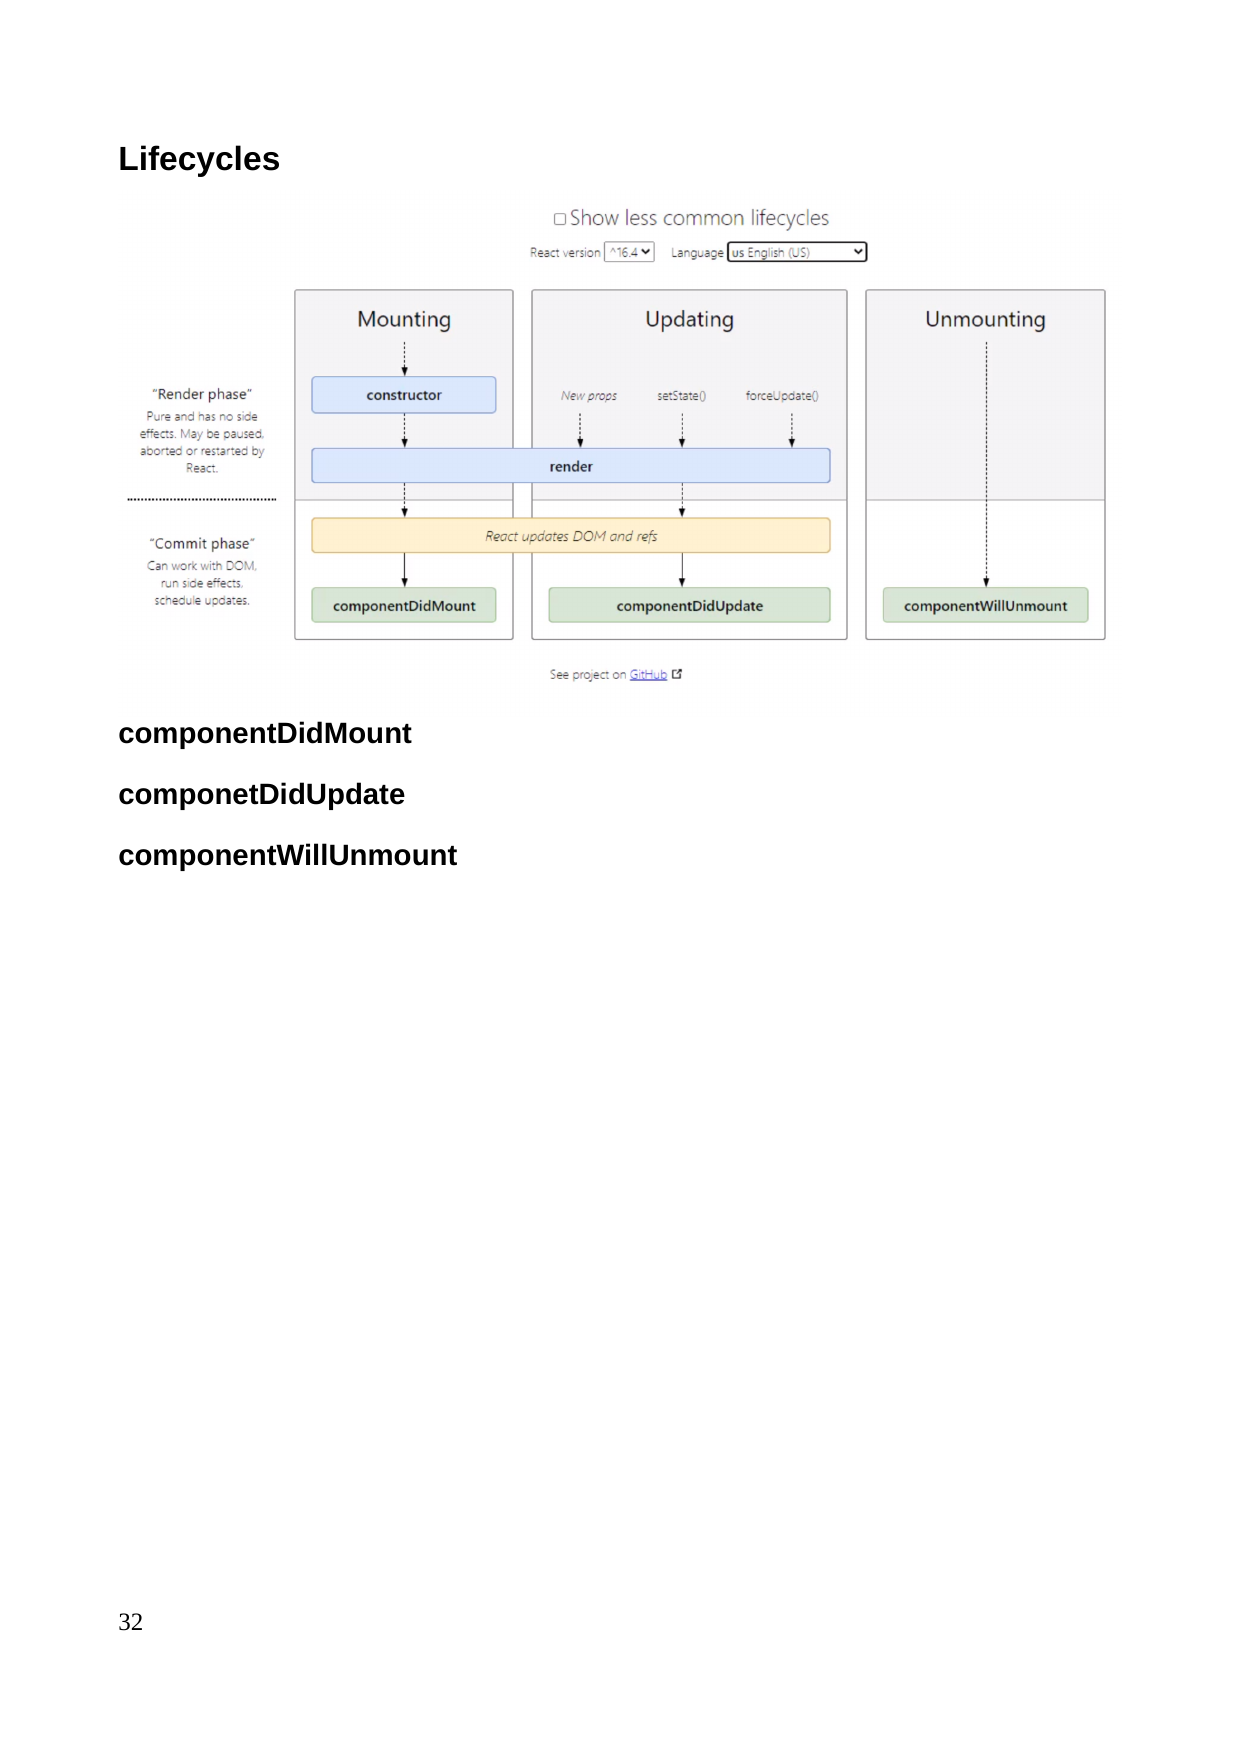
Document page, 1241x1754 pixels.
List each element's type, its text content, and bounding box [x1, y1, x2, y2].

subtitle componentWillUnmount [118, 838, 1122, 872]
subtitle Lifecycles [118, 139, 1122, 178]
picture [118, 190, 1123, 717]
subtitle componetDidUpdate [118, 777, 1122, 811]
subtitle componentDidMount [118, 717, 1122, 750]
